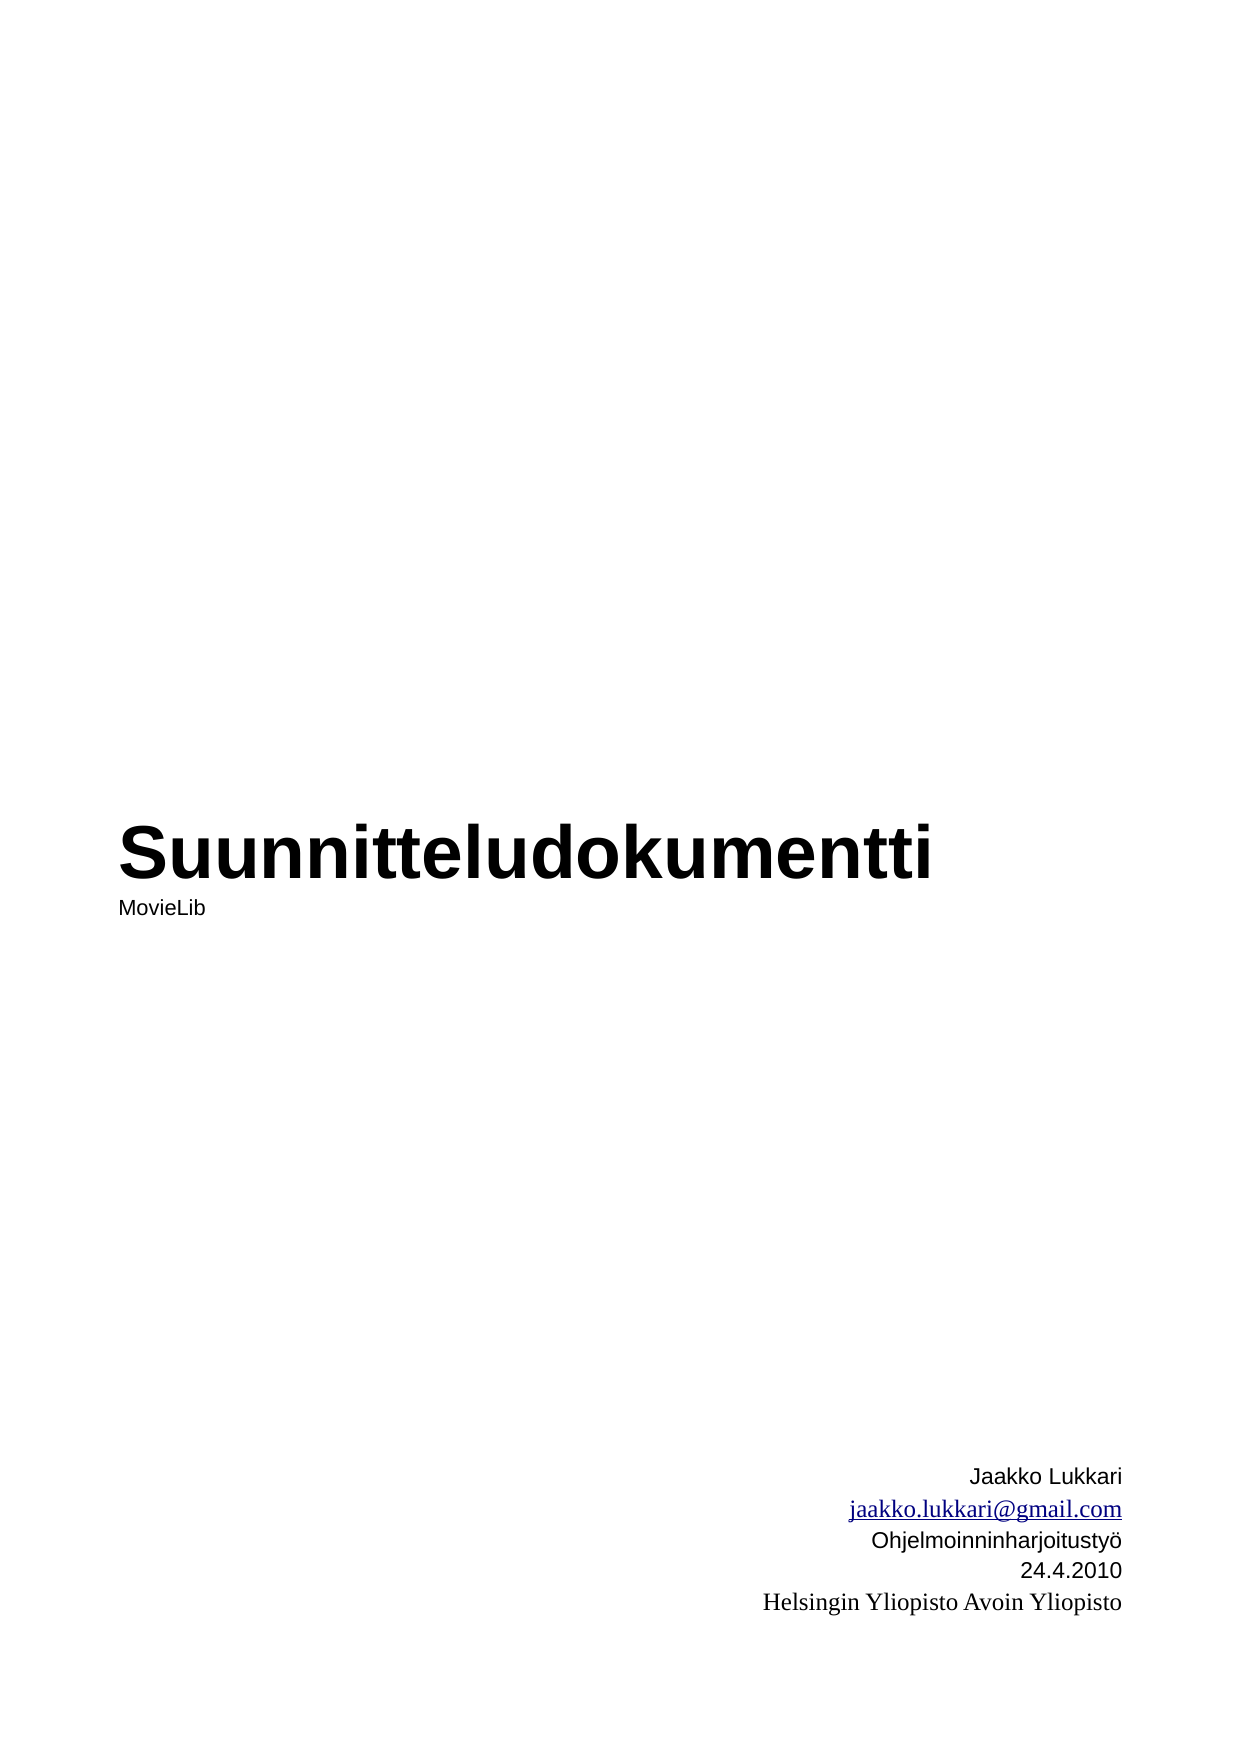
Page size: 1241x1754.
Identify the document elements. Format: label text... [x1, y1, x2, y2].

text Helsingin Yliopisto Avoin Yliopisto [118, 1587, 1122, 1616]
text 24.4.2010 [118, 1557, 1122, 1583]
text Ohjelmoinninharjoitustyö [118, 1527, 1122, 1553]
text MovieLib [118, 894, 1122, 919]
text Jaakko Lukkari jaakko.lukkari@gmail.com [118, 1463, 1122, 1523]
text Suunnitteludokumentti [118, 808, 1122, 894]
